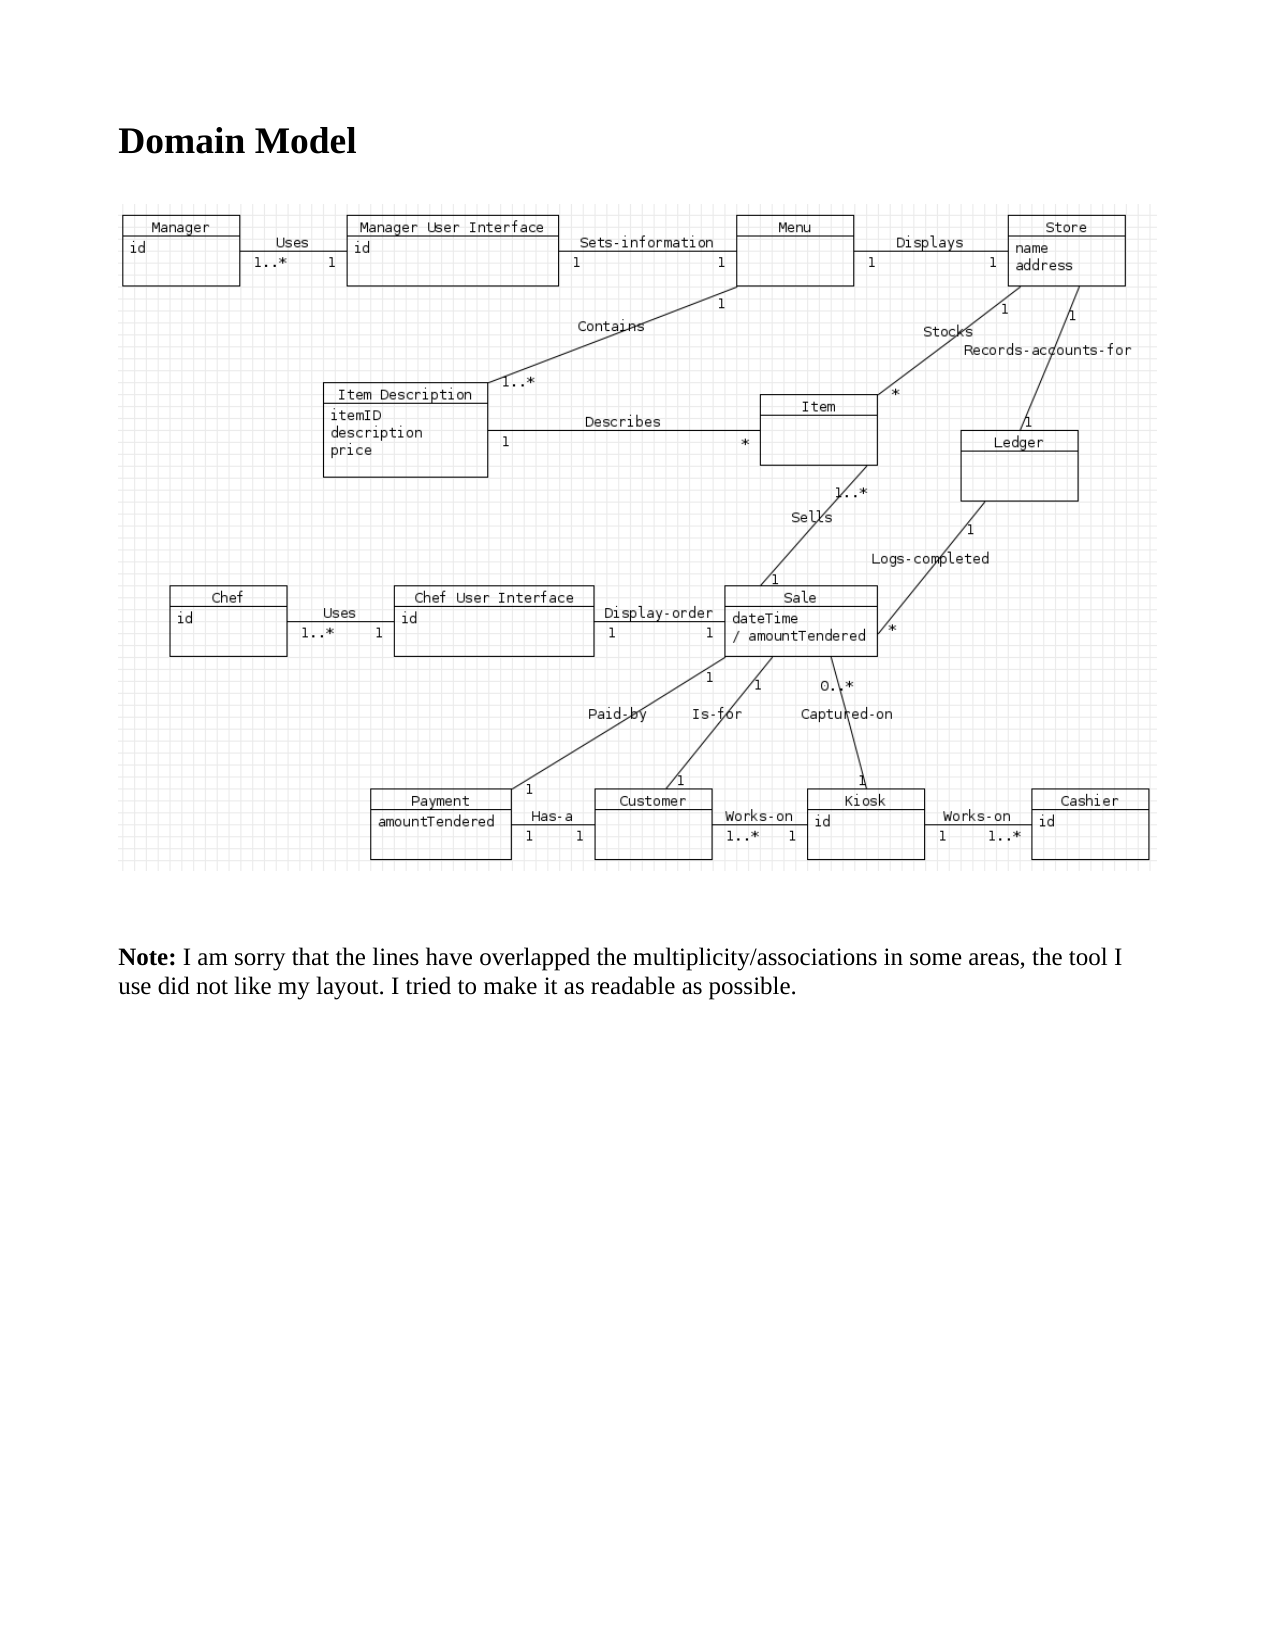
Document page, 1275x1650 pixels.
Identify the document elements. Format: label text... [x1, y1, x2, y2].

text Note: I am sorry that the lines have overlapped the multiplicity/associations in some areas, the tool I use did not like my layout. I tried to make it as readable as possible. [118, 942, 1157, 1000]
text Domain Model [118, 118, 1157, 161]
picture [118, 204, 1157, 871]
